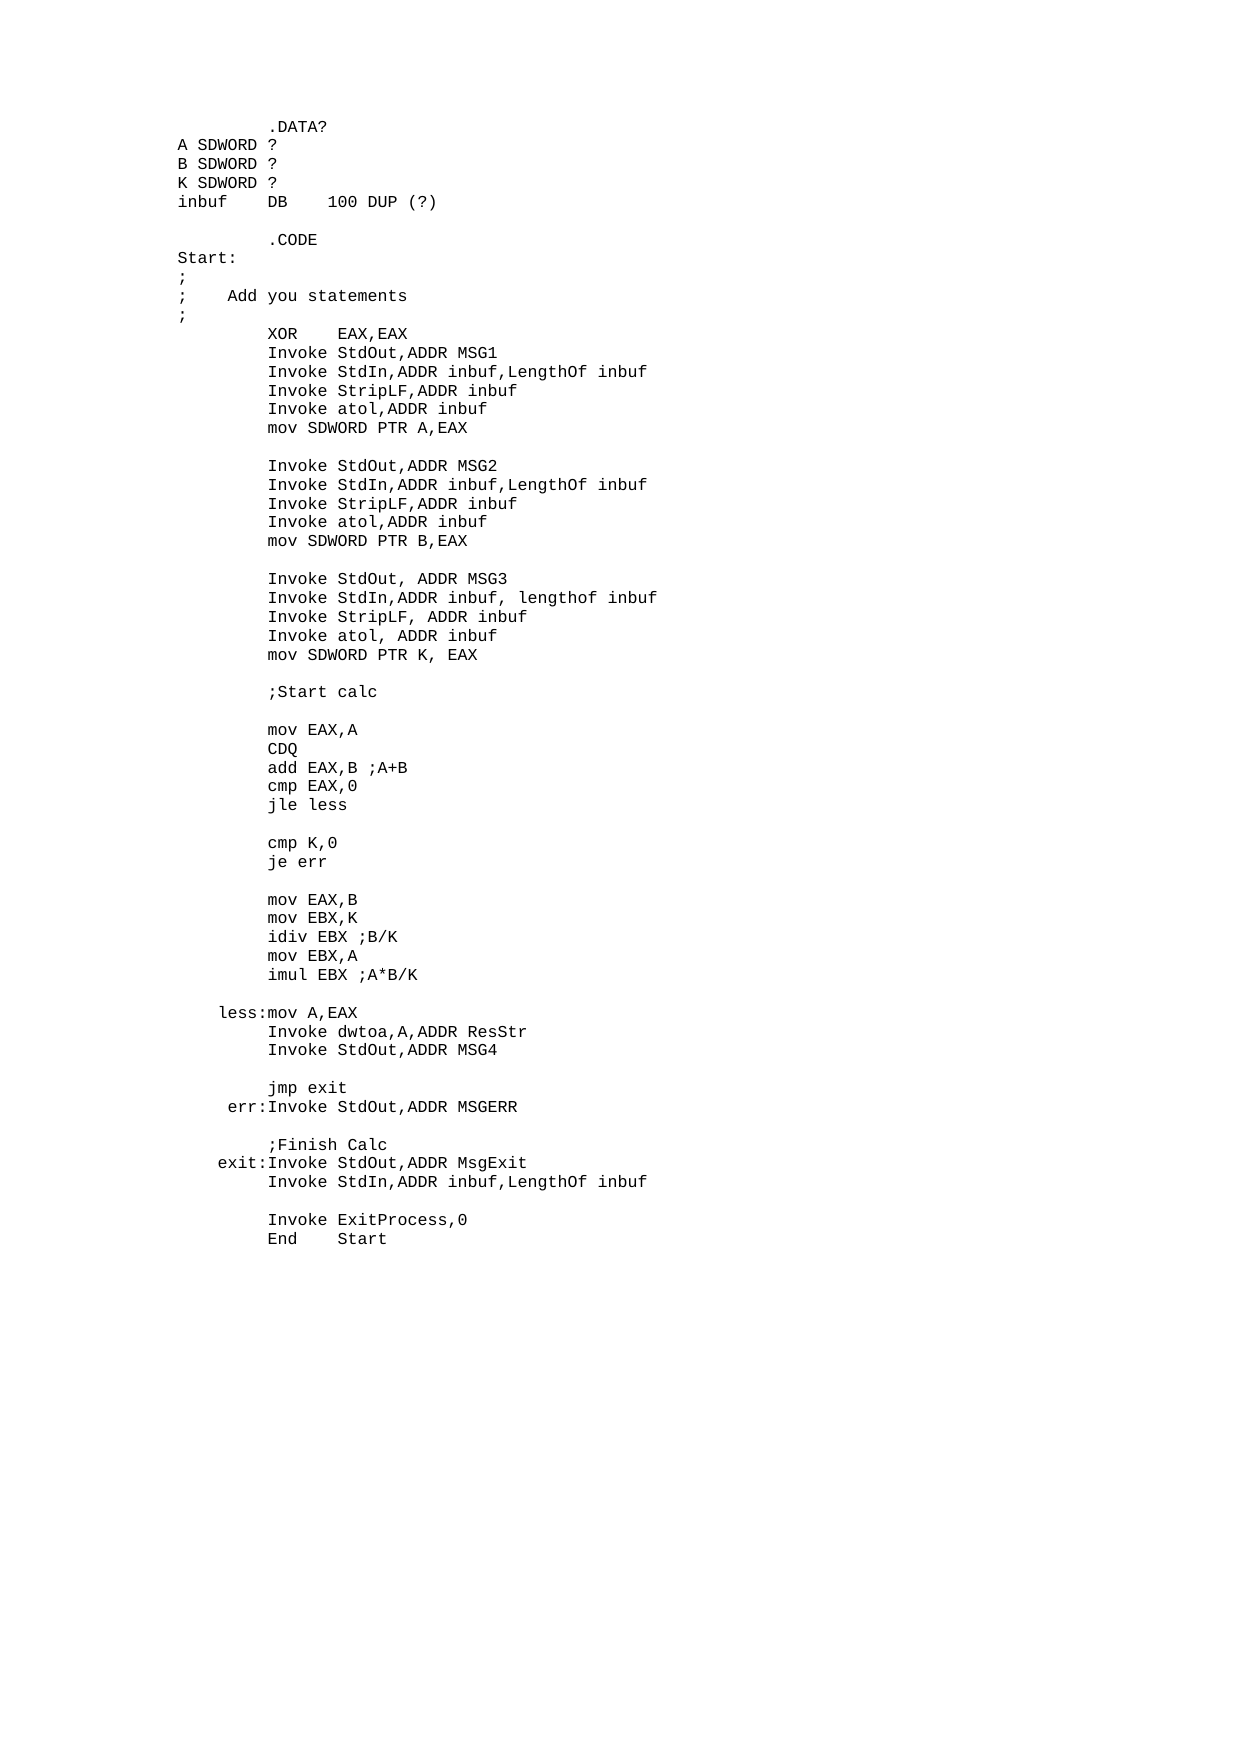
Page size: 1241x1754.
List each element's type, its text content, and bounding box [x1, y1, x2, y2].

text Start: [177, 250, 1152, 269]
text Invoke ExitProcess,0 [177, 1212, 1152, 1231]
text mov SDWORD PTR K, EAX [177, 646, 1152, 665]
text .CODE [177, 231, 1152, 250]
text ; [177, 307, 1152, 326]
text idiv EBX ;B/K [177, 929, 1152, 948]
text mov SDWORD PTR B,EAX [177, 533, 1152, 552]
text mov EBX,A [177, 948, 1152, 967]
text ;Finish Calc [177, 1136, 1152, 1155]
text Invoke StdIn,ADDR inbuf,LengthOf inbuf [177, 476, 1152, 495]
text K SDWORD ? [177, 175, 1152, 193]
text Invoke atol,ADDR inbuf [177, 514, 1152, 533]
text Invoke StdOut,ADDR MSG1 [177, 344, 1152, 363]
text Invoke StdOut,ADDR MSG4 [177, 1042, 1152, 1061]
text je err [177, 853, 1152, 872]
text Invoke atol, ADDR inbuf [177, 627, 1152, 646]
text XOR EAX,EAX [177, 326, 1152, 344]
text ; [177, 269, 1152, 288]
text add EAX,B ;A+B [177, 759, 1152, 778]
text Invoke StdOut, ADDR MSG3 [177, 571, 1152, 589]
text mov EBX,K [177, 910, 1152, 929]
text less:mov A,EAX [177, 1004, 1152, 1023]
text cmp K,0 [177, 834, 1152, 853]
text Invoke StripLF,ADDR inbuf [177, 495, 1152, 514]
text inbuf DB 100 DUP (?) [177, 193, 1152, 212]
text A SDWORD ? [177, 137, 1152, 156]
text CDQ [177, 740, 1152, 759]
text Invoke atol,ADDR inbuf [177, 401, 1152, 420]
text ; Add you statements [177, 288, 1152, 307]
text mov SDWORD PTR A,EAX [177, 420, 1152, 439]
text ;Start calc [177, 684, 1152, 703]
text Invoke dwtoa,A,ADDR ResStr [177, 1023, 1152, 1042]
text .DATA? [177, 118, 1152, 137]
text mov EAX,A [177, 721, 1152, 740]
text Invoke StripLF,ADDR inbuf [177, 382, 1152, 401]
text imul EBX ;A*B/K [177, 967, 1152, 985]
text Invoke StdOut,ADDR MSG2 [177, 457, 1152, 476]
text mov EAX,B [177, 891, 1152, 910]
text cmp EAX,0 [177, 778, 1152, 797]
text jmp exit [177, 1080, 1152, 1098]
text jle less [177, 797, 1152, 816]
text err:Invoke StdOut,ADDR MSGERR [177, 1098, 1152, 1117]
text Invoke StripLF, ADDR inbuf [177, 608, 1152, 627]
text Invoke StdIn,ADDR inbuf, lengthof inbuf [177, 589, 1152, 608]
text exit:Invoke StdOut,ADDR MsgExit [177, 1155, 1152, 1174]
text End Start [177, 1231, 1152, 1249]
text Invoke StdIn,ADDR inbuf,LengthOf inbuf [177, 363, 1152, 382]
text B SDWORD ? [177, 156, 1152, 175]
text Invoke StdIn,ADDR inbuf,LengthOf inbuf [177, 1174, 1152, 1193]
